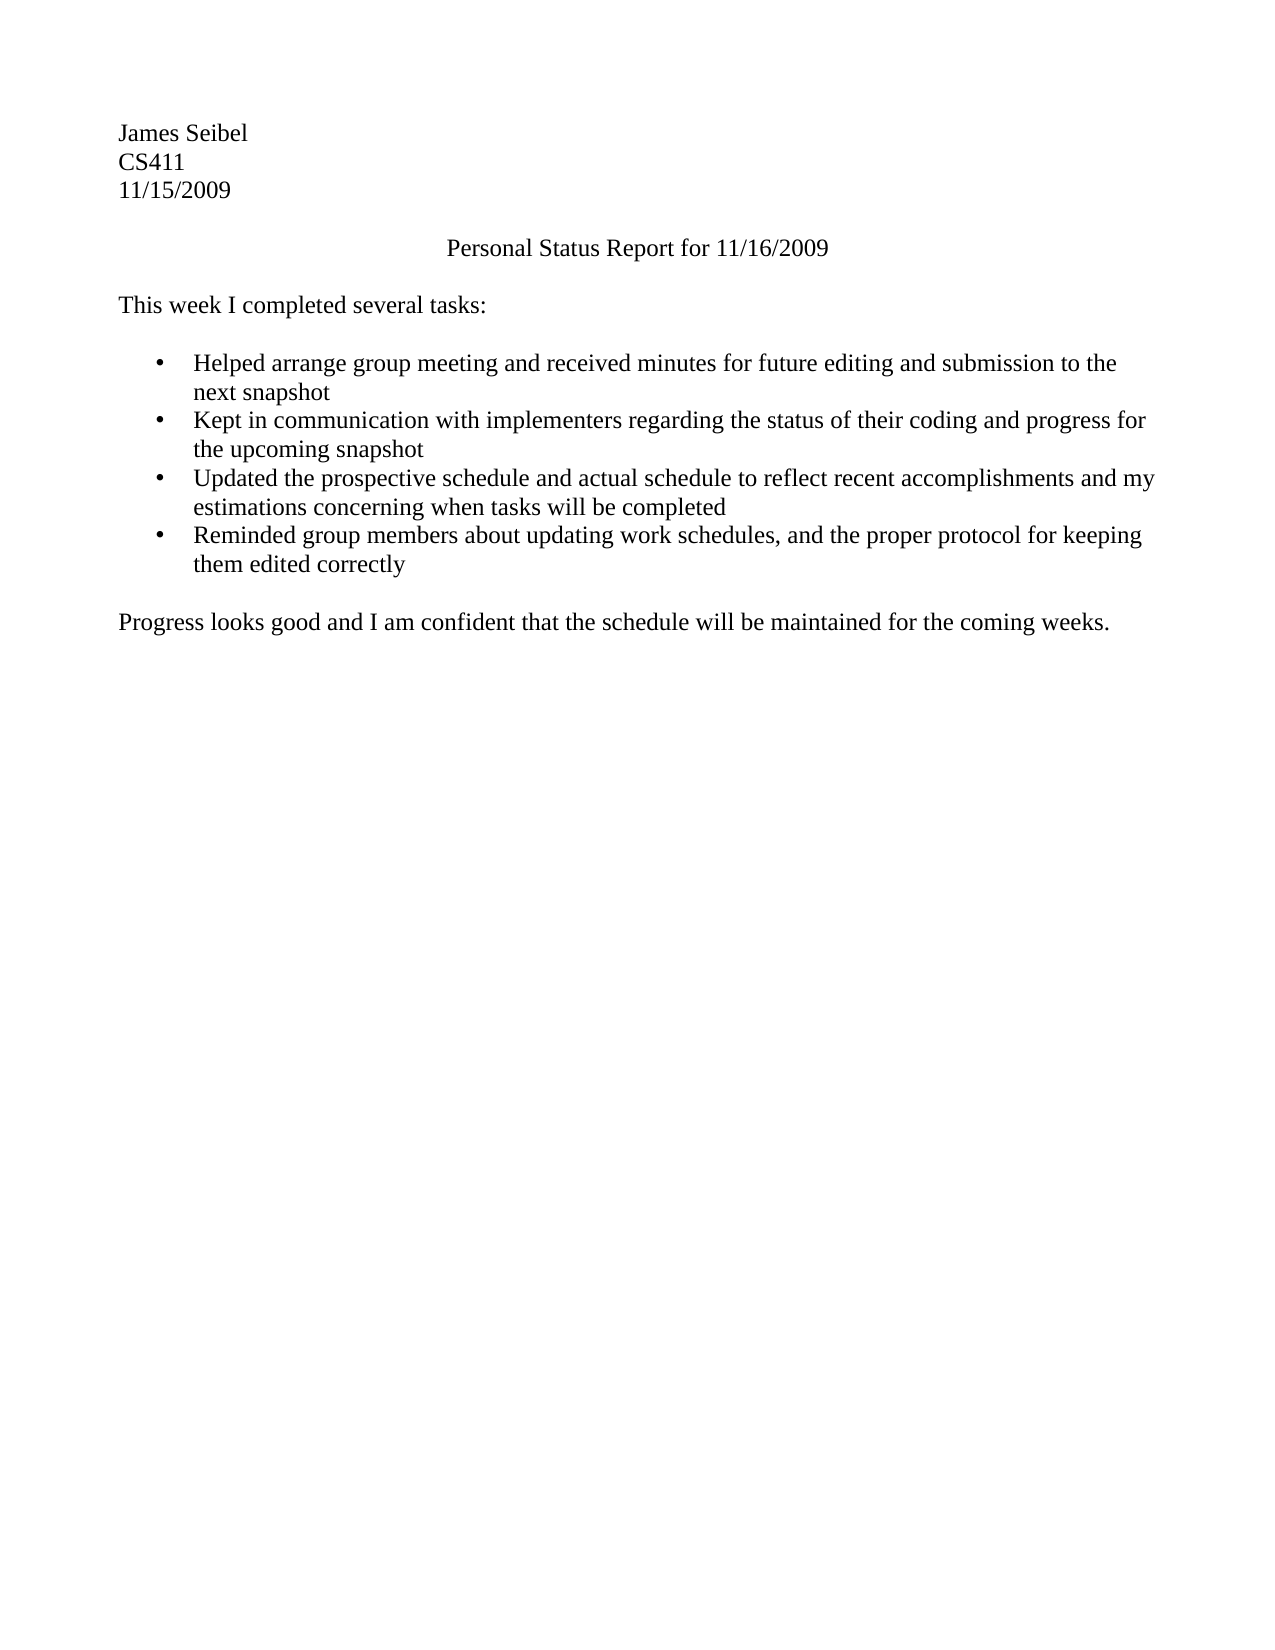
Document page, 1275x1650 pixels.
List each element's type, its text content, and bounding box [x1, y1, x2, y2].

list Kept in communication with implementers regarding the status of their coding and progress for the upcoming snapshot [156, 406, 1157, 463]
list Helped arrange group meeting and received minutes for future editing and submission to the next snapshot [156, 348, 1157, 406]
list Updated the prospective schedule and actual schedule to reflect recent accomplishments and my estimations concerning when tasks will be completed [156, 463, 1157, 521]
text Personal Status Report for 11/16/2009 [118, 233, 1157, 262]
text James Seibel [118, 118, 1157, 147]
text This week I completed several tasks: [118, 291, 1157, 319]
text CS411 [118, 147, 1157, 176]
list Reminded group members about updating work schedules, and the proper protocol for keeping them edited correctly [156, 521, 1157, 578]
text Progress looks good and I am confident that the schedule will be maintained for the coming weeks. [118, 607, 1157, 636]
text 11/15/2009 [118, 176, 1157, 204]
